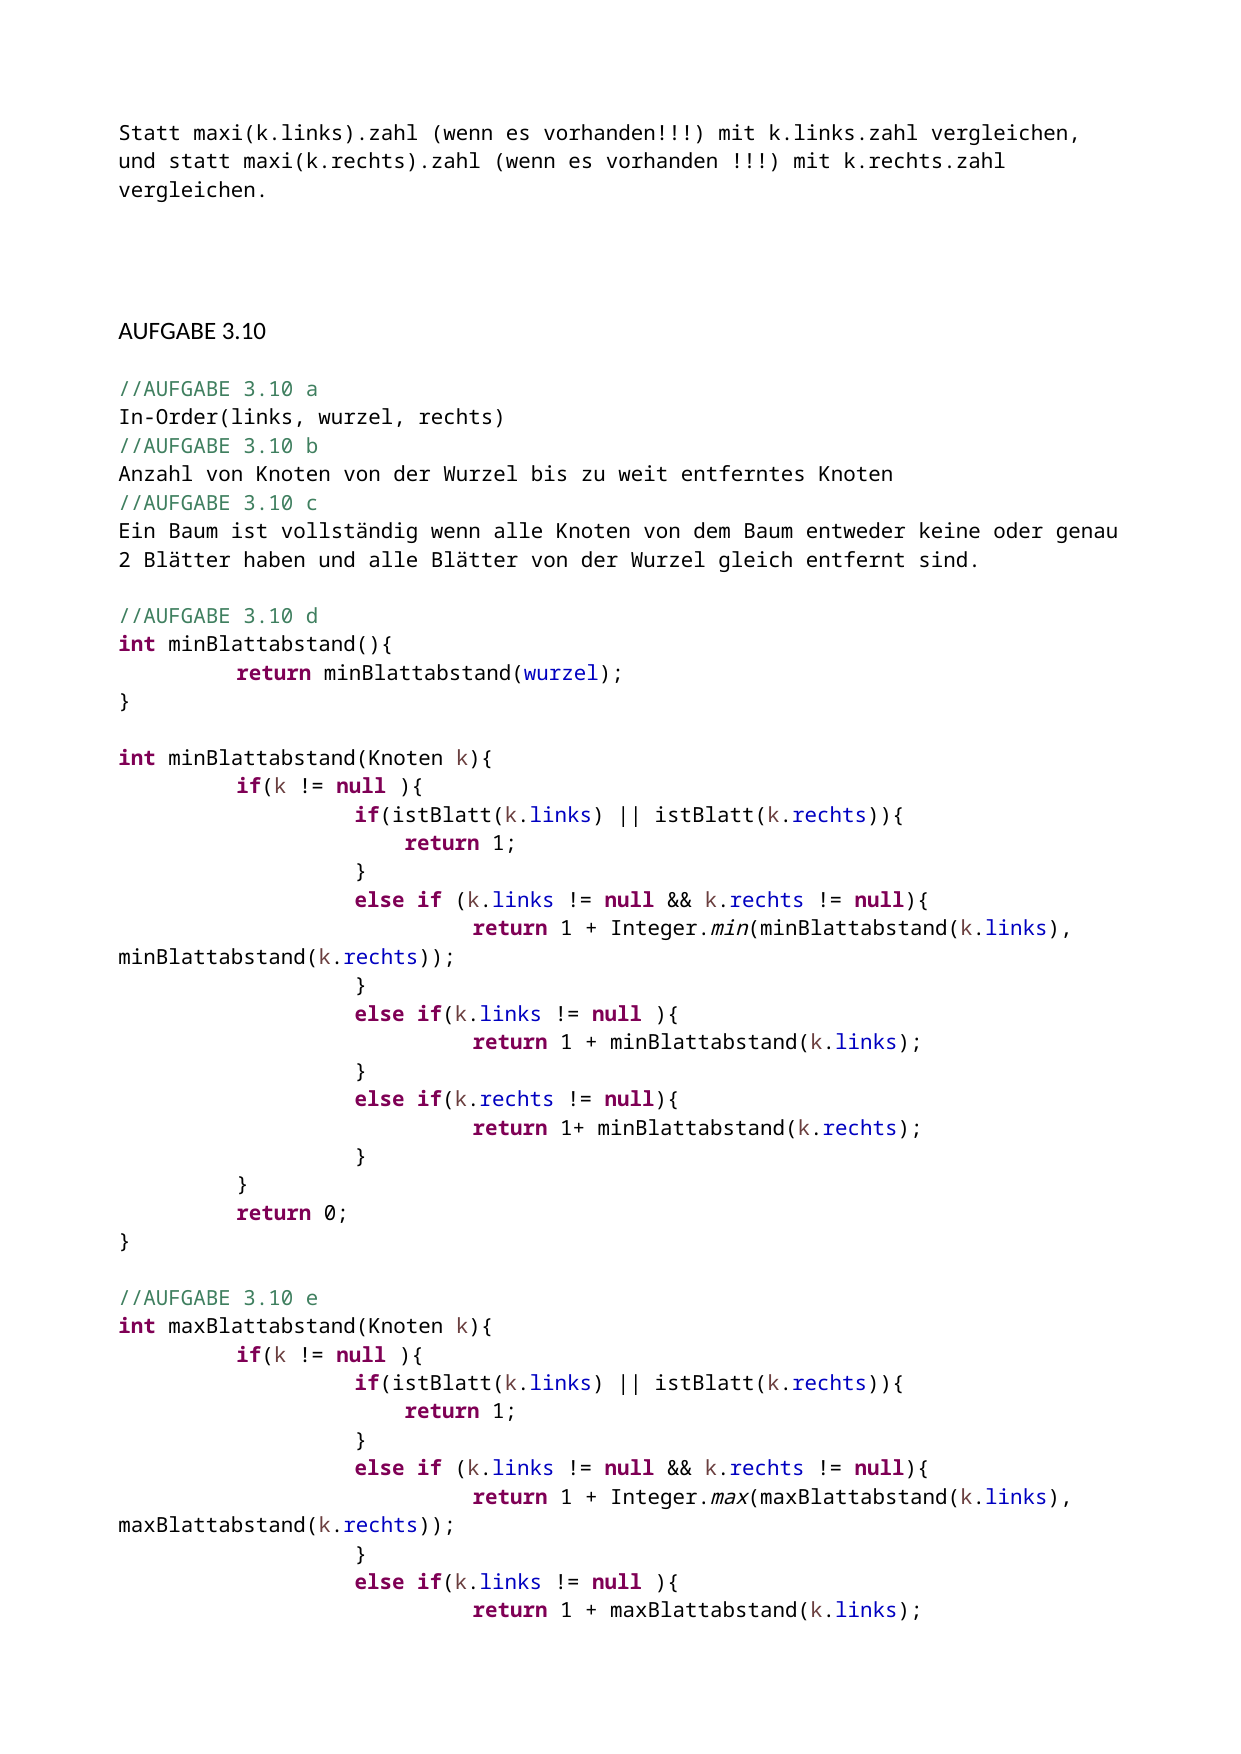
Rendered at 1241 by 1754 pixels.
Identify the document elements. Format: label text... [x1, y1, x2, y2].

text return 1 + Integer.max(maxBlattabstand(k.links), maxBlattabstand(k.rechts)); [118, 1482, 1122, 1539]
text if(k != null ){ [118, 771, 1122, 800]
text } [118, 1169, 1122, 1198]
text else if(k.links != null ){ [118, 999, 1122, 1027]
text AUFGABE 3.10 [118, 316, 1122, 346]
text return minBlattabstand(wurzel); [118, 658, 1122, 686]
text } [118, 1141, 1122, 1169]
text //AUFGABE 3.10 d [118, 601, 1122, 629]
text } [118, 1425, 1122, 1453]
text else if(k.rechts != null){ [118, 1084, 1122, 1113]
text //AUFGABE 3.10 b [118, 431, 1122, 459]
text Anzahl von Knoten von der Wurzel bis zu weit entferntes Knoten [118, 459, 1122, 488]
text if(istBlatt(k.links) || istBlatt(k.rechts)){ [118, 1368, 1122, 1397]
text int minBlattabstand(){ [118, 629, 1122, 658]
text //AUFGABE 3.10 c [118, 488, 1122, 516]
text return 1 + Integer.min(minBlattabstand(k.links), minBlattabstand(k.rechts)); [118, 913, 1122, 970]
text return 1; [118, 828, 1122, 857]
text int maxBlattabstand(Knoten k){ [118, 1311, 1122, 1340]
text else if (k.links != null && k.rechts != null){ [118, 1453, 1122, 1482]
text } [118, 1056, 1122, 1084]
text return 1; [118, 1397, 1122, 1425]
text //AUFGABE 3.10 e [118, 1283, 1122, 1311]
text } [118, 857, 1122, 885]
text } [118, 970, 1122, 999]
text } [118, 686, 1122, 715]
text if(k != null ){ [118, 1340, 1122, 1368]
text //AUFGABE 3.10 a [118, 374, 1122, 402]
text } [118, 1539, 1122, 1567]
text } [118, 1226, 1122, 1255]
text Statt maxi(k.links).zahl (wenn es vorhanden!!!) mit k.links.zahl vergleichen, und statt maxi(k.rechts).zahl (wenn es vorhanden !!!) mit k.rechts.zahl vergleichen. [118, 118, 1122, 203]
text In-Order(links, wurzel, rechts) [118, 402, 1122, 431]
text return 0; [118, 1198, 1122, 1226]
text else if(k.links != null ){ [118, 1567, 1122, 1596]
text int minBlattabstand(Knoten k){ [118, 743, 1122, 771]
text return 1 + maxBlattabstand(k.links); [118, 1596, 1122, 1624]
text return 1 + minBlattabstand(k.links); [118, 1027, 1122, 1056]
text if(istBlatt(k.links) || istBlatt(k.rechts)){ [118, 800, 1122, 828]
text else if (k.links != null && k.rechts != null){ [118, 885, 1122, 913]
text Ein Baum ist vollständig wenn alle Knoten von dem Baum entweder keine oder genau 2 Blätter haben und alle Blätter von der Wurzel gleich entfernt sind. [118, 516, 1122, 573]
text return 1+ minBlattabstand(k.rechts); [118, 1113, 1122, 1141]
